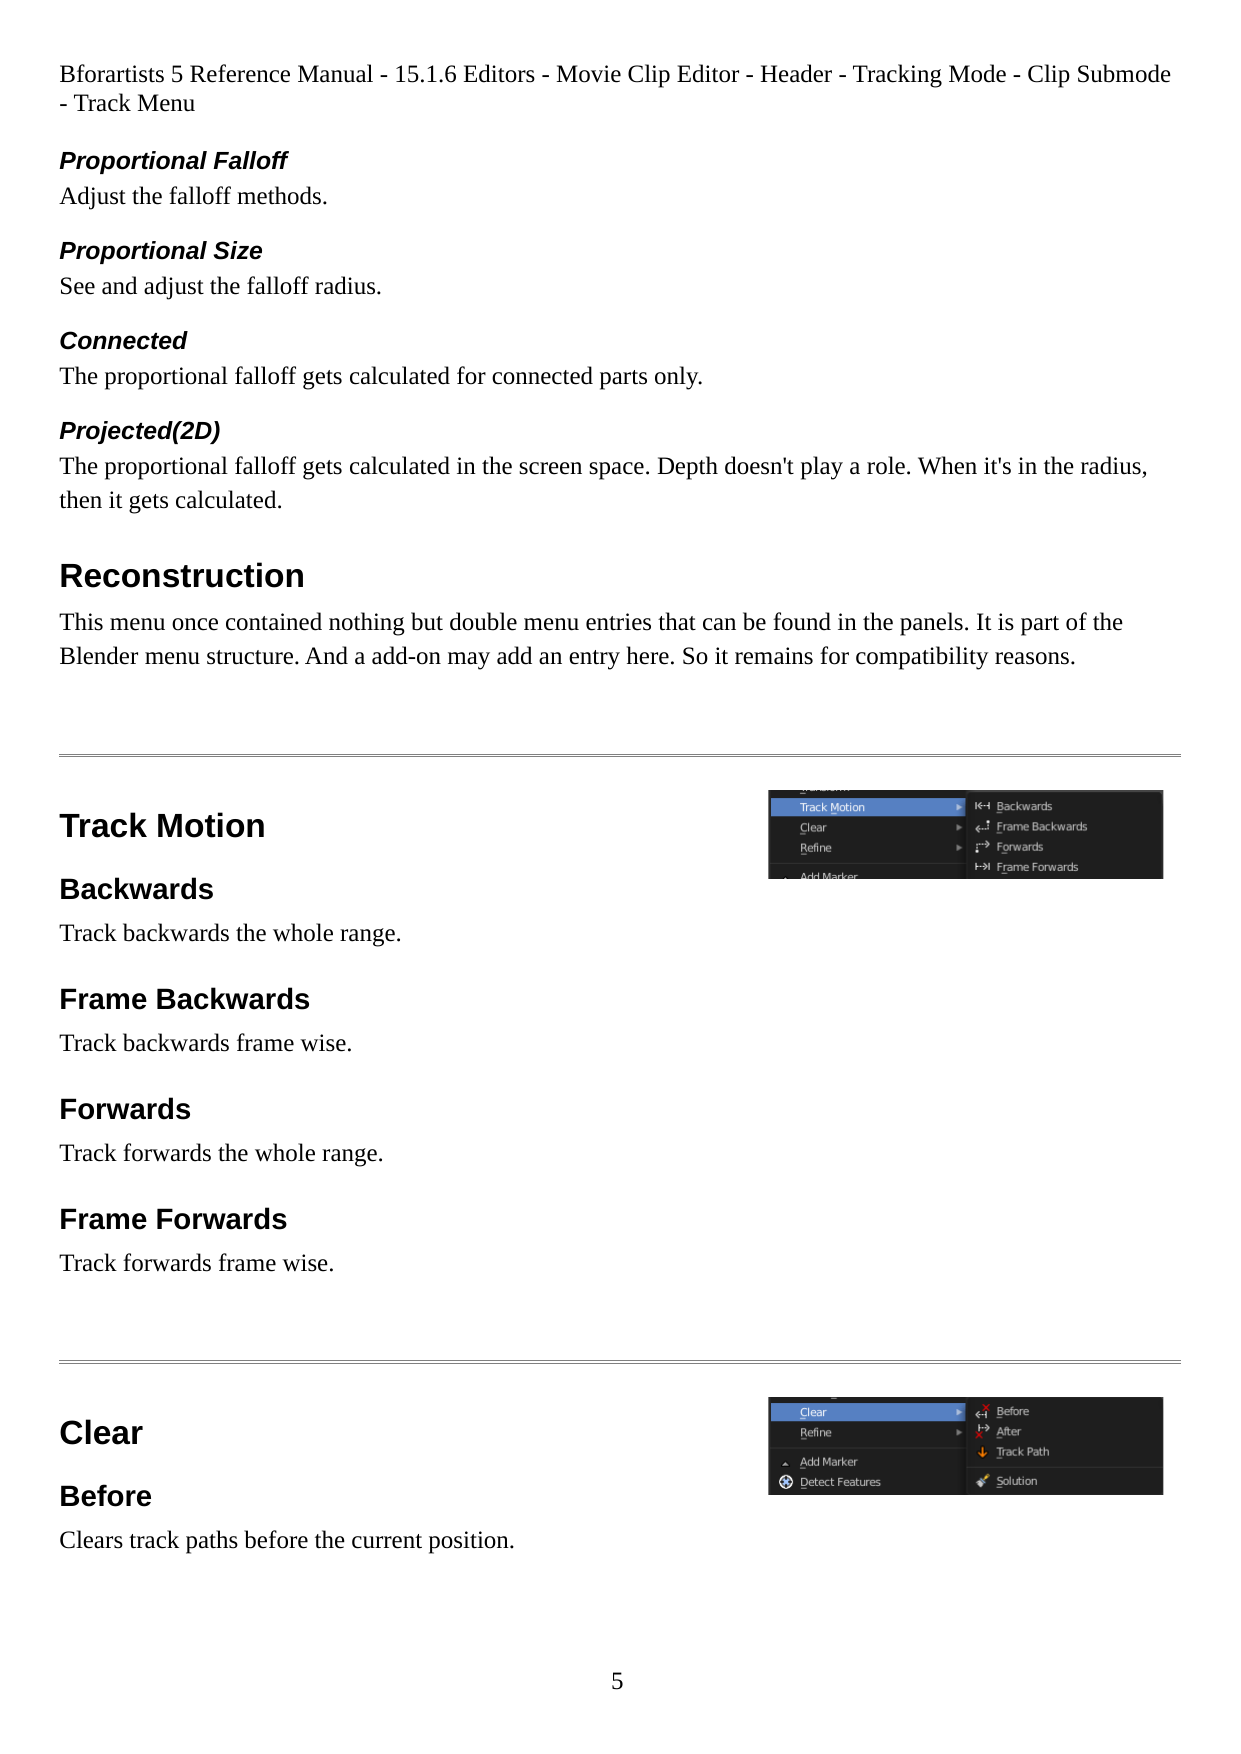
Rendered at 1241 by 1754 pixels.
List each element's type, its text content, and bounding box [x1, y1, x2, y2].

subtitle Frame Forwards [59, 1202, 1181, 1235]
subtitle Proportional Falloff [59, 146, 1181, 174]
text Clears track paths before the current position. [59, 1525, 1181, 1554]
text The proportional falloff gets calculated for connected parts only. [59, 361, 1181, 390]
subtitle Before [59, 1479, 1181, 1512]
subtitle Reconstruction [59, 556, 1181, 594]
text Track forwards frame wise. [59, 1248, 1181, 1277]
picture [768, 790, 1164, 879]
subtitle Clear [59, 1413, 768, 1452]
subtitle Projected(2D) [59, 416, 1181, 445]
subtitle Backwards [59, 872, 1181, 906]
text Adjust the falloff methods. [59, 181, 1181, 209]
subtitle Frame Backwards [59, 982, 1181, 1016]
text Track backwards frame wise. [59, 1028, 1181, 1057]
text This menu once contained nothing but double menu entries that can be found in the panels. It is part of the Blender menu structure. And a add-on may add an entry here. So it remains for compatibility reasons. [59, 607, 1181, 670]
subtitle Connected [59, 326, 1181, 355]
text Track backwards the whole range. [59, 918, 1181, 947]
subtitle [1164, 806, 1181, 845]
subtitle [1164, 1413, 1181, 1452]
subtitle Forwards [59, 1092, 1181, 1126]
subtitle Proportional Size [59, 236, 1181, 265]
text See and adjust the falloff radius. [59, 271, 1181, 300]
picture [768, 1397, 1164, 1495]
text Track forwards the whole range. [59, 1138, 1181, 1167]
text The proportional falloff gets calculated in the screen space. Depth doesn't play a role. When it's in the radius, then it gets calculated. [59, 451, 1181, 514]
subtitle Track Motion [59, 806, 768, 845]
